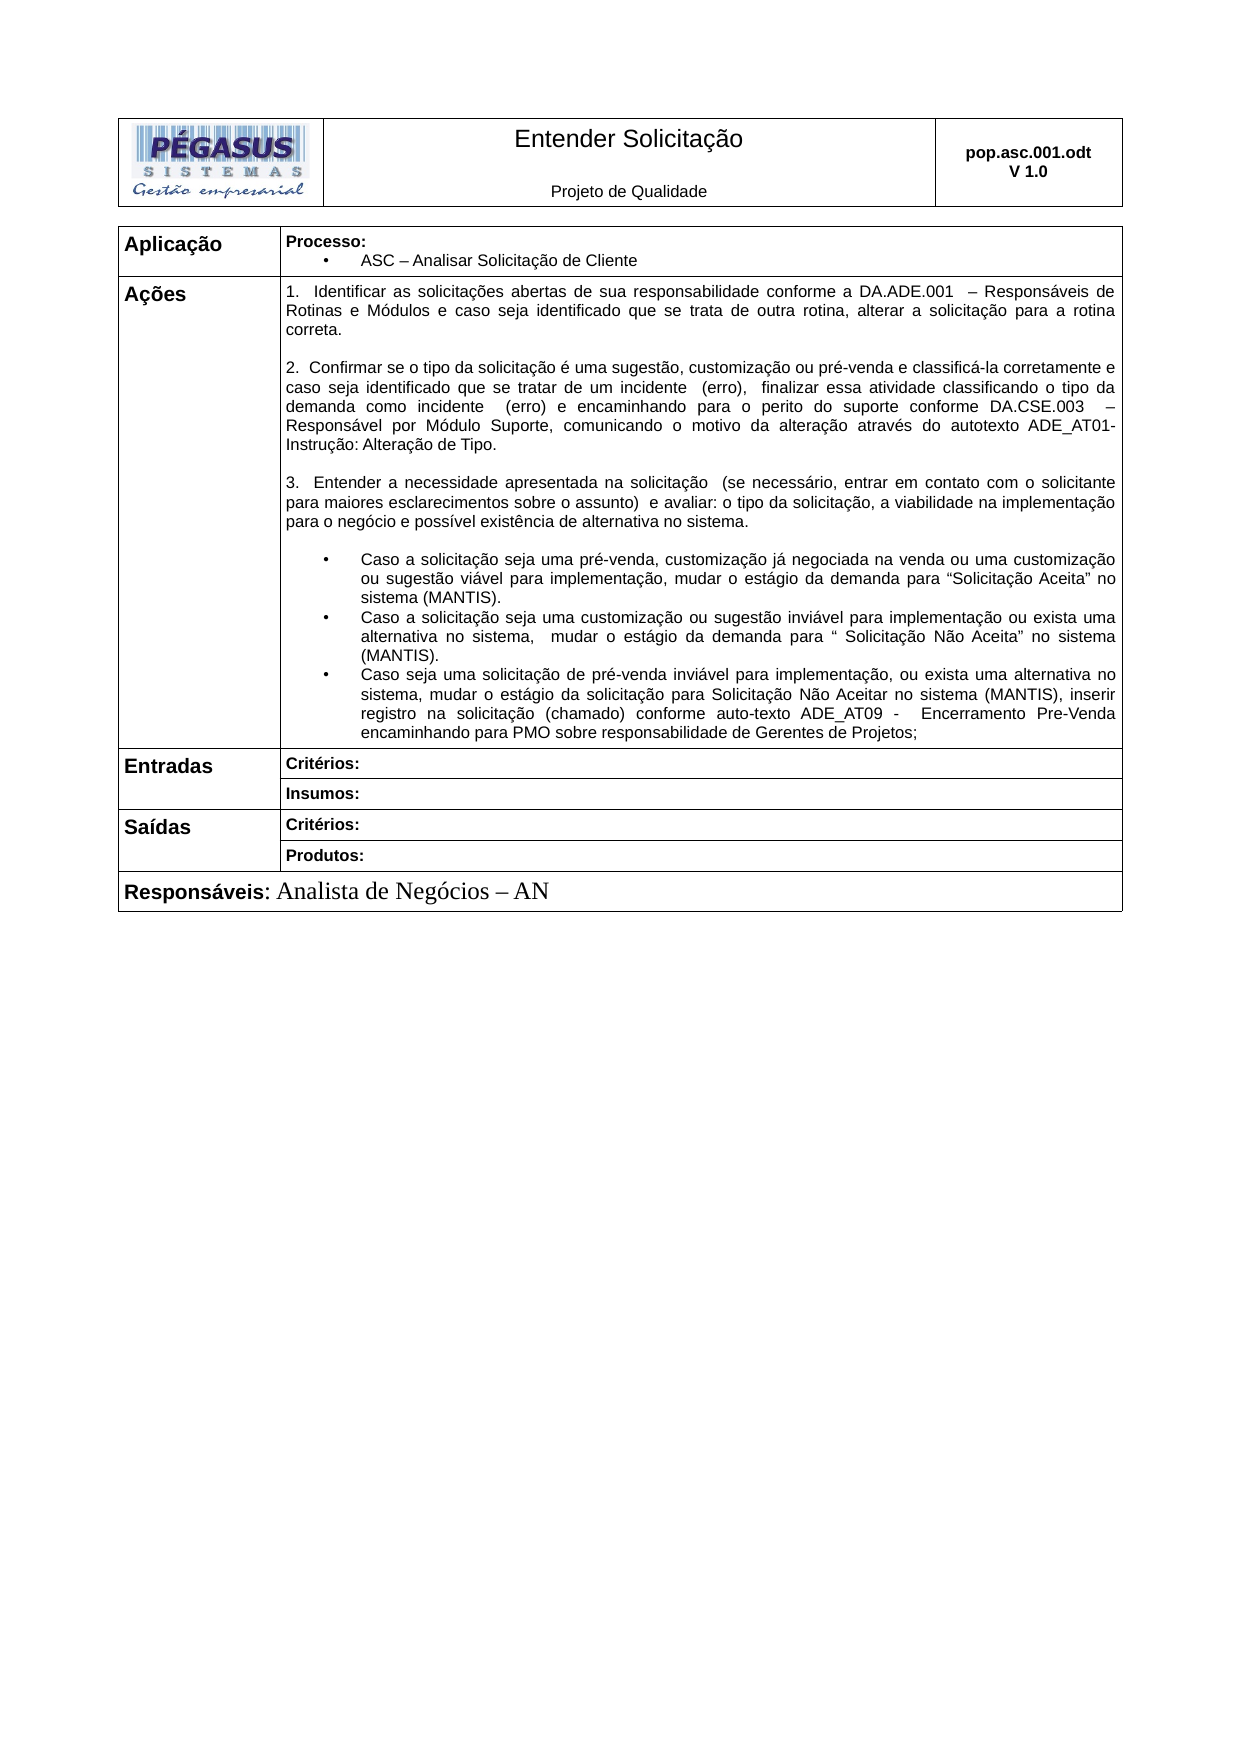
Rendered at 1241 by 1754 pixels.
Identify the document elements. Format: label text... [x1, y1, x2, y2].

table_cell Responsáveis: Analista de Negócios – AN [119, 872, 1122, 911]
table_cell Critérios: [281, 810, 1122, 840]
table_cell Ações [119, 277, 280, 748]
table_cell Insumos: [281, 779, 1122, 809]
table_cell Entradas [119, 749, 280, 809]
table_cell Critérios: [281, 749, 1122, 778]
table_header Processo: ASC – Analisar Solicitação de Cliente [281, 227, 1122, 276]
table_header Aplicação [119, 227, 280, 276]
table_cell 1. Identificar as solicitações abertas de sua responsabilidade conforme a DA.ADE.001 – Responsáveis de Rotinas e Módulos e caso seja identificado que se trata de outra rotina, alterar a solicitação para a rotina correta. 2. Confirmar se o tipo da solicitação é uma sugestão, customização ou pré-venda e classificá-la corretamente e caso seja identificado que se tratar de um incidente (erro), finalizar essa atividade classificando o tipo da demanda como incidente (erro) e encaminhando para o perito do suporte conforme DA.CSE.003 – Responsável por Módulo Suporte, comunicando o motivo da alteração através do autotexto ADE_AT01- Instrução: Alteração de Tipo. 3. Entender a necessidade apresentada na solicitação (se necessário, entrar em contato com o solicitante para maiores esclarecimentos sobre o assunto) e avaliar: o tipo da solicitação, a viabilidade na implementação para o negócio e possível existência de alternativa no sistema. Caso a solicitação seja uma pré-venda, customização já negociada na venda ou uma customização ou sugestão viável para implementação, mudar o estágio da demanda para “Solicitação Aceita” no sistema (MANTIS). Caso a solicitação seja uma customização ou sugestão inviável para implementação ou exista uma alternativa no sistema, mudar o estágio da demanda para “ Solicitação Não Aceita” no sistema (MANTIS). Caso seja uma solicitação de pré-venda inviável para implementação, ou exista uma alternativa no sistema, mudar o estágio da solicitação para Solicitação Não Aceitar no sistema (MANTIS), inserir registro na solicitação (chamado) conforme auto-texto ADE_AT09 - Encerramento Pre-Venda encaminhando para PMO sobre responsabilidade de Gerentes de Projetos; [281, 277, 1122, 748]
picture [131, 123, 310, 200]
table_cell Produtos: [281, 841, 1122, 871]
table_cell Saídas [119, 810, 280, 871]
